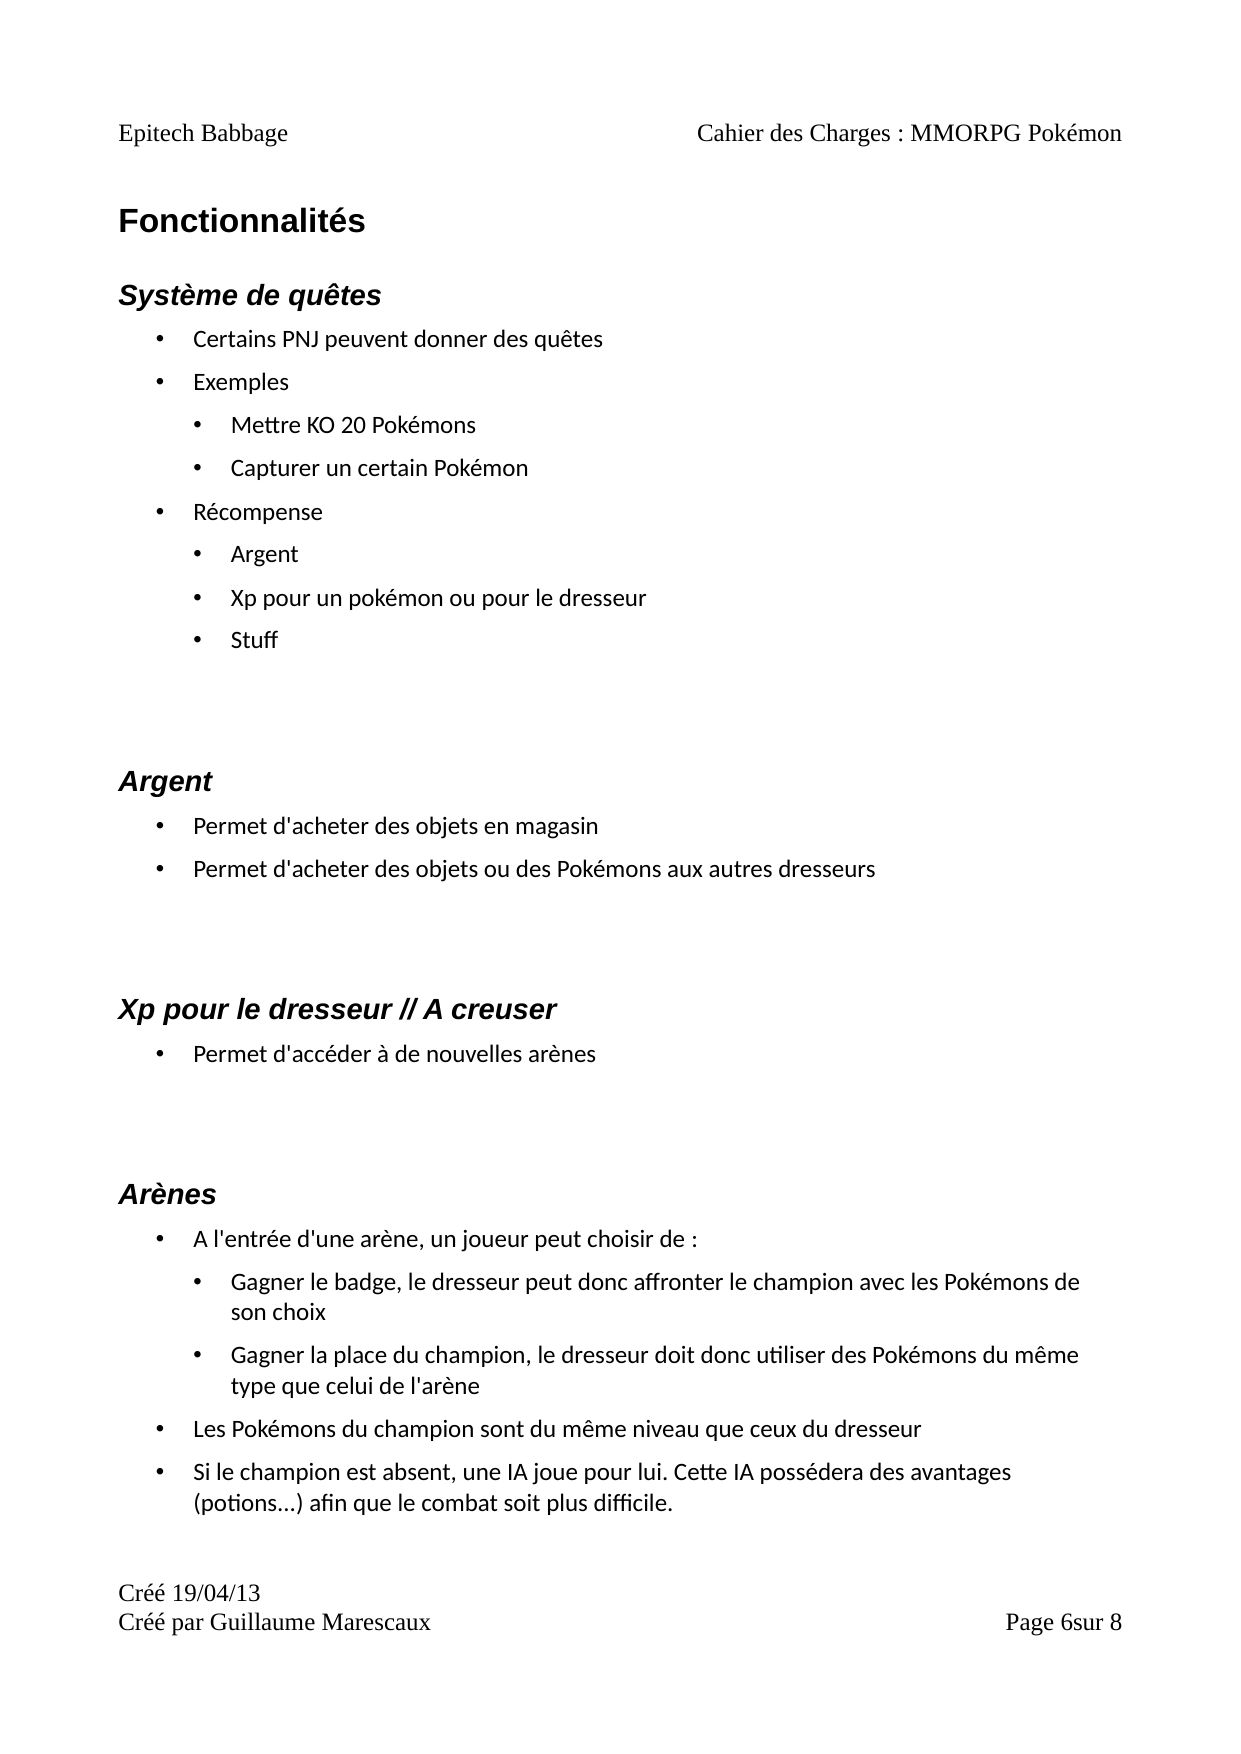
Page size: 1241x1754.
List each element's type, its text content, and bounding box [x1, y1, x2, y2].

list A l'entrée d'une arène, un joueur peut choisir de : [156, 1223, 1122, 1253]
list Si le champion est absent, une IA joue pour lui. Cette IA possédera des avantages (potions...) afin que le combat soit plus difficile. [156, 1456, 1122, 1517]
list Permet d'acheter des objets ou des Pokémons aux autres dresseurs [156, 853, 1122, 883]
list Stuff [193, 625, 1122, 655]
subtitle Arènes [118, 1177, 1122, 1211]
subtitle Argent [118, 764, 1122, 797]
subtitle Xp pour le dresseur // A creuser [118, 992, 1122, 1025]
list Les Pokémons du champion sont du même niveau que ceux du dresseur [156, 1413, 1122, 1444]
list Certains PNJ peuvent donner des quêtes [156, 323, 1122, 354]
list Gagner la place du champion, le dresseur doit donc utiliser des Pokémons du même type que celui de l'arène [193, 1339, 1122, 1401]
list Xp pour un pokémon ou pour le dresseur [193, 582, 1122, 612]
list Mettre KO 20 Pokémons [193, 409, 1122, 440]
subtitle Système de quêtes [118, 277, 1122, 311]
list Argent [193, 539, 1122, 569]
list Permet d'accéder à de nouvelles arènes [156, 1038, 1122, 1068]
subtitle Fonctionnalités [118, 201, 1122, 240]
list Gagner le badge, le dresseur peut donc affronter le champion avec les Pokémons de son choix [193, 1266, 1122, 1327]
list Capturer un certain Pokémon [193, 453, 1122, 483]
list Récompense [156, 496, 1122, 526]
list Exemples [156, 367, 1122, 397]
list Permet d'acheter des objets en magasin [156, 810, 1122, 840]
